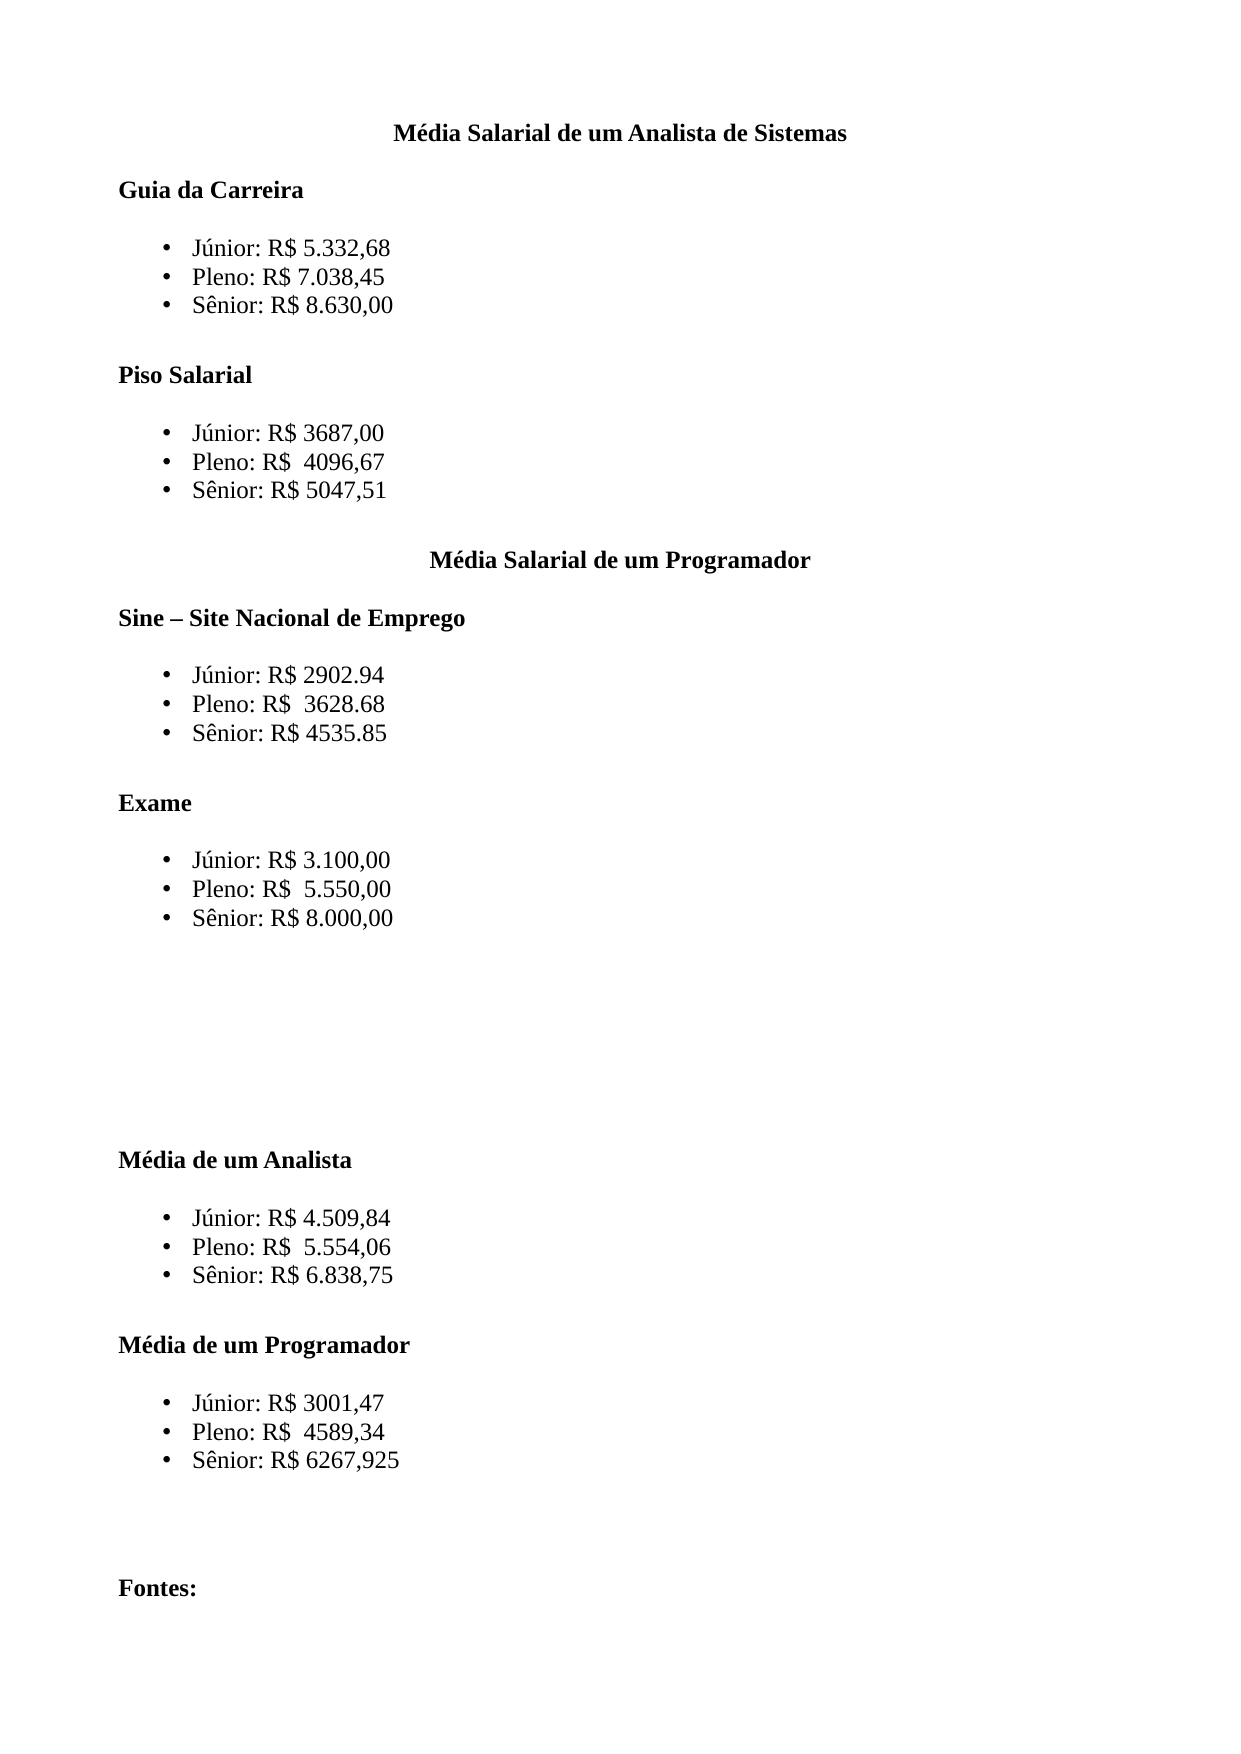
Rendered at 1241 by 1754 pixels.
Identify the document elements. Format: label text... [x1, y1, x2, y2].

list Pleno: R$ 5.550,00 [162, 874, 1122, 903]
list Júnior: R$ 4.509,84 [162, 1203, 1122, 1232]
list Pleno: R$ 4096,67 [162, 447, 1122, 476]
list Sênior: R$ 8.630,00 [162, 291, 1122, 319]
list Júnior: R$ 3687,00 [162, 418, 1122, 447]
text Fontes: [118, 1573, 1122, 1602]
list Júnior: R$ 2902.94 [162, 661, 1122, 689]
list Sênior: R$ 6267,925 [162, 1446, 1122, 1474]
list Sênior: R$ 6.838,75 [162, 1261, 1122, 1289]
list Pleno: R$ 5.554,06 [162, 1232, 1122, 1261]
text Piso Salarial [118, 361, 1122, 389]
list Pleno: R$ 4589,34 [162, 1417, 1122, 1446]
list Pleno: R$ 3628.68 [162, 689, 1122, 718]
text Média Salarial de um Analista de Sistemas [118, 118, 1122, 147]
list Júnior: R$ 5.332,68 [162, 233, 1122, 262]
list Júnior: R$ 3001,47 [162, 1388, 1122, 1417]
text Média de um Analista [118, 1146, 1122, 1174]
list Pleno: R$ 7.038,45 [162, 262, 1122, 291]
list Sênior: R$ 8.000,00 [162, 903, 1122, 932]
text Média Salarial de um Programador [118, 546, 1122, 574]
list Sênior: R$ 5047,51 [162, 476, 1122, 504]
text Exame [118, 788, 1122, 817]
list Júnior: R$ 3.100,00 [162, 846, 1122, 874]
list Sênior: R$ 4535.85 [162, 718, 1122, 747]
text Média de um Programador [118, 1331, 1122, 1359]
text Sine – Site Nacional de Emprego [118, 603, 1122, 632]
text Guia da Carreira [118, 176, 1122, 204]
